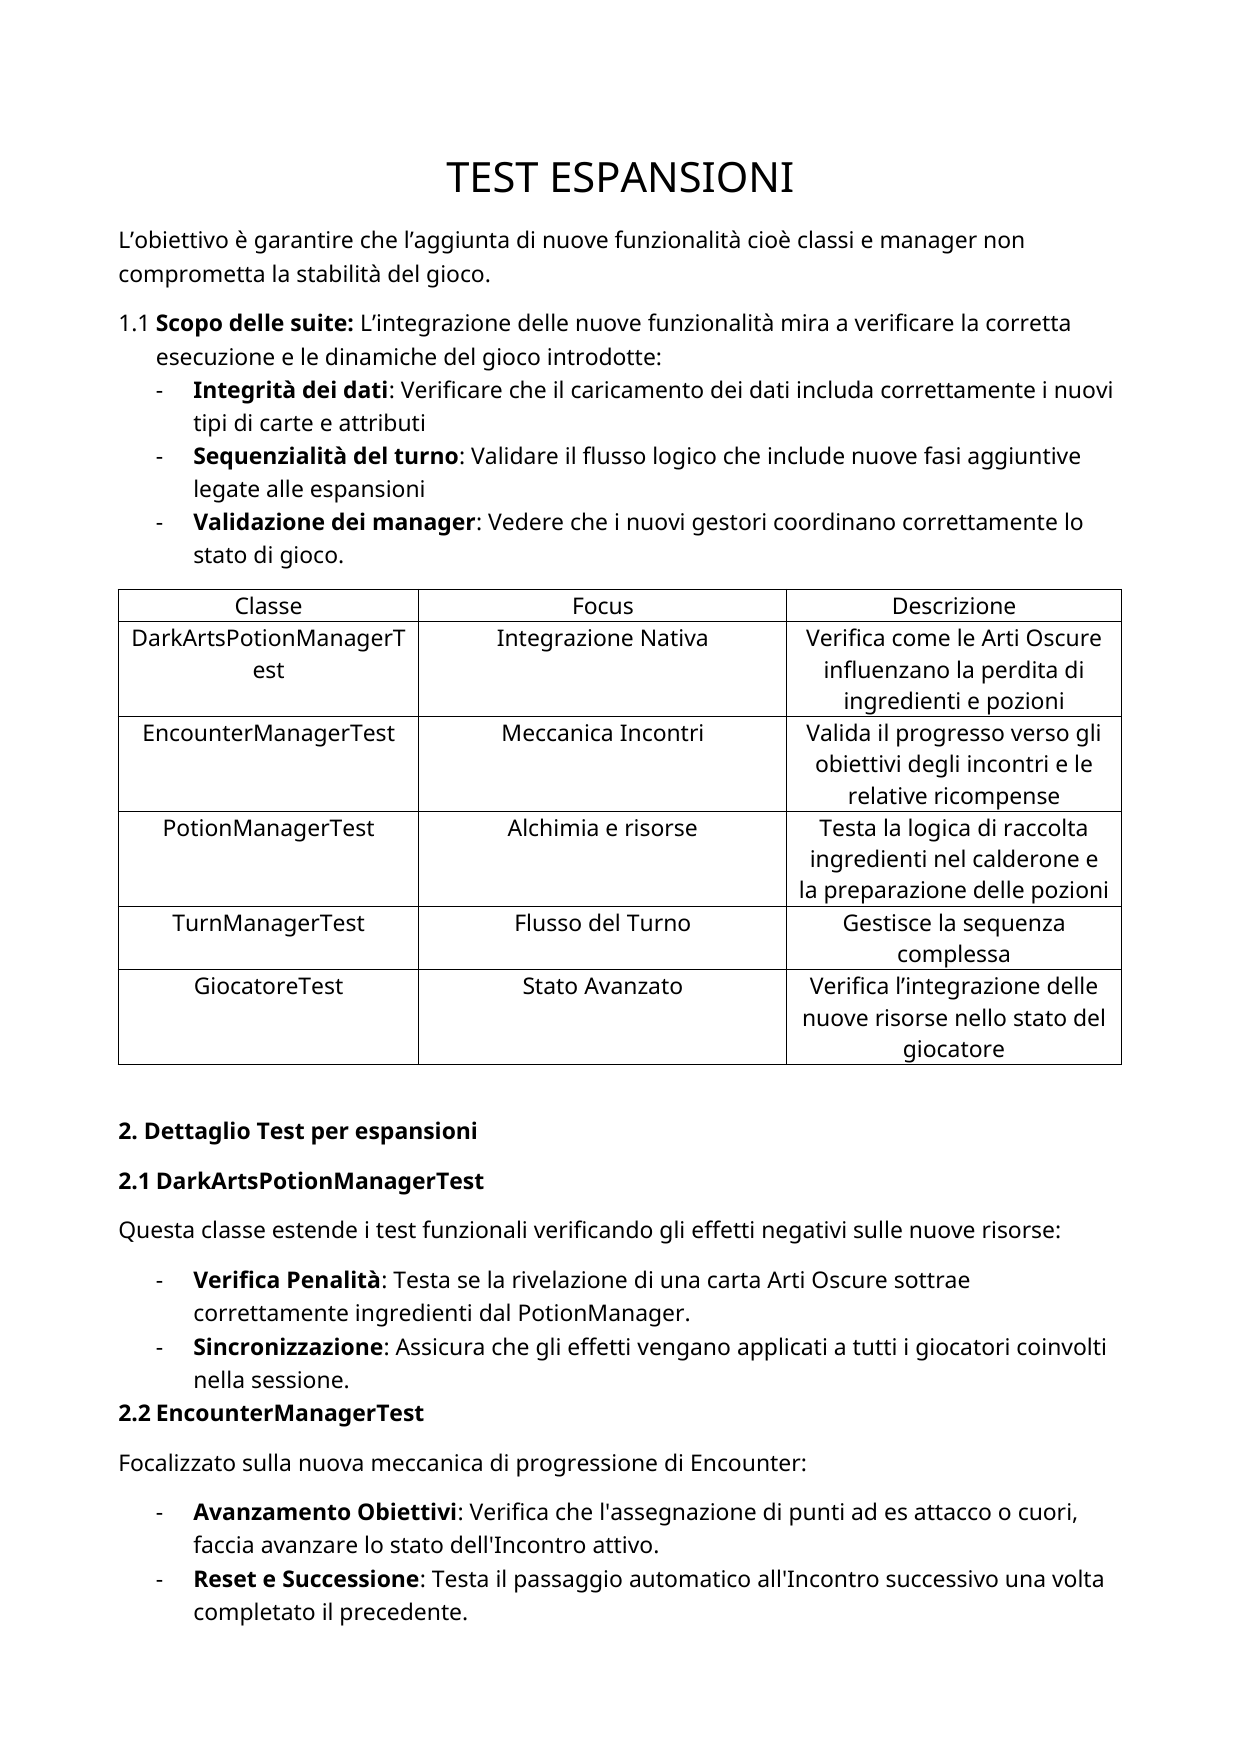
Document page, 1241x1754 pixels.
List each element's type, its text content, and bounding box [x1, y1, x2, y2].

table_header Focus [419, 590, 786, 621]
list DarkArtsPotionManagerTest [118, 1164, 1122, 1196]
list Avanzamento Obiettivi: Verifica che l'assegnazione di punti ad es attacco o cuori, faccia avanzare lo stato dell'Incontro attivo. [156, 1496, 1122, 1561]
table_cell Gestisce la sequenza complessa [787, 907, 1121, 969]
list Validazione dei manager: Vedere che i nuovi gestori coordinano correttamente lo stato di gioco. [156, 506, 1122, 570]
table_cell Testa la logica di raccolta ingredienti nel calderone e la preparazione delle pozioni [787, 812, 1121, 906]
list Scopo delle suite: L’integrazione delle nuove funzionalità mira a verificare la corretta esecuzione e le dinamiche del gioco introdotte: [118, 307, 1122, 372]
table_cell Meccanica Incontri [419, 717, 786, 811]
table_cell Integrazione Nativa [419, 622, 786, 716]
text L’obiettivo è garantire che l’aggiunta di nuove funzionalità cioè classi e manager non comprometta la stabilità del gioco. [118, 224, 1122, 289]
table_cell Verifica l’integrazione delle nuove risorse nello stato del giocatore [787, 970, 1121, 1064]
table_cell DarkArtsPotionManagerTest [119, 622, 418, 716]
table_cell Verifica come le Arti Oscure influenzano la perdita di ingredienti e pozioni [787, 622, 1121, 716]
table_cell Stato Avanzato [419, 970, 786, 1064]
table_header Classe [119, 590, 418, 621]
table_header Descrizione [787, 590, 1121, 621]
table_cell Alchimia e risorse [419, 812, 786, 906]
text Focalizzato sulla nuova meccanica di progressione di Encounter: [118, 1446, 1122, 1478]
list Verifica Penalità: Testa se la rivelazione di una carta Arti Oscure sottrae correttamente ingredienti dal PotionManager. [156, 1264, 1122, 1328]
table_cell Flusso del Turno [419, 907, 786, 969]
table_cell EncounterManagerTest [119, 717, 418, 811]
list EncounterManagerTest [118, 1397, 1122, 1428]
list Integrità dei dati: Verificare che il caricamento dei dati includa correttamente i nuovi tipi di carte e attributi [156, 373, 1122, 438]
table_cell GiocatoreTest [119, 970, 418, 1064]
table_cell Valida il progresso verso gli obiettivi degli incontri e le relative ricompense [787, 717, 1121, 811]
text Questa classe estende i test funzionali verificando gli effetti negativi sulle nuove risorse: [118, 1214, 1122, 1246]
text 2. Dettaglio Test per espansioni [118, 1115, 1122, 1146]
list Sequenzialità del turno: Validare il flusso logico che include nuove fasi aggiuntive legate alle espansioni [156, 440, 1122, 504]
text TEST ESPANSIONI [118, 148, 1122, 204]
table_cell TurnManagerTest [119, 907, 418, 969]
list Reset e Successione: Testa il passaggio automatico all'Incontro successivo una volta completato il precedente. [156, 1562, 1122, 1627]
table_cell PotionManagerTest [119, 812, 418, 906]
list Sincronizzazione: Assicura che gli effetti vengano applicati a tutti i giocatori coinvolti nella sessione. [156, 1330, 1122, 1395]
